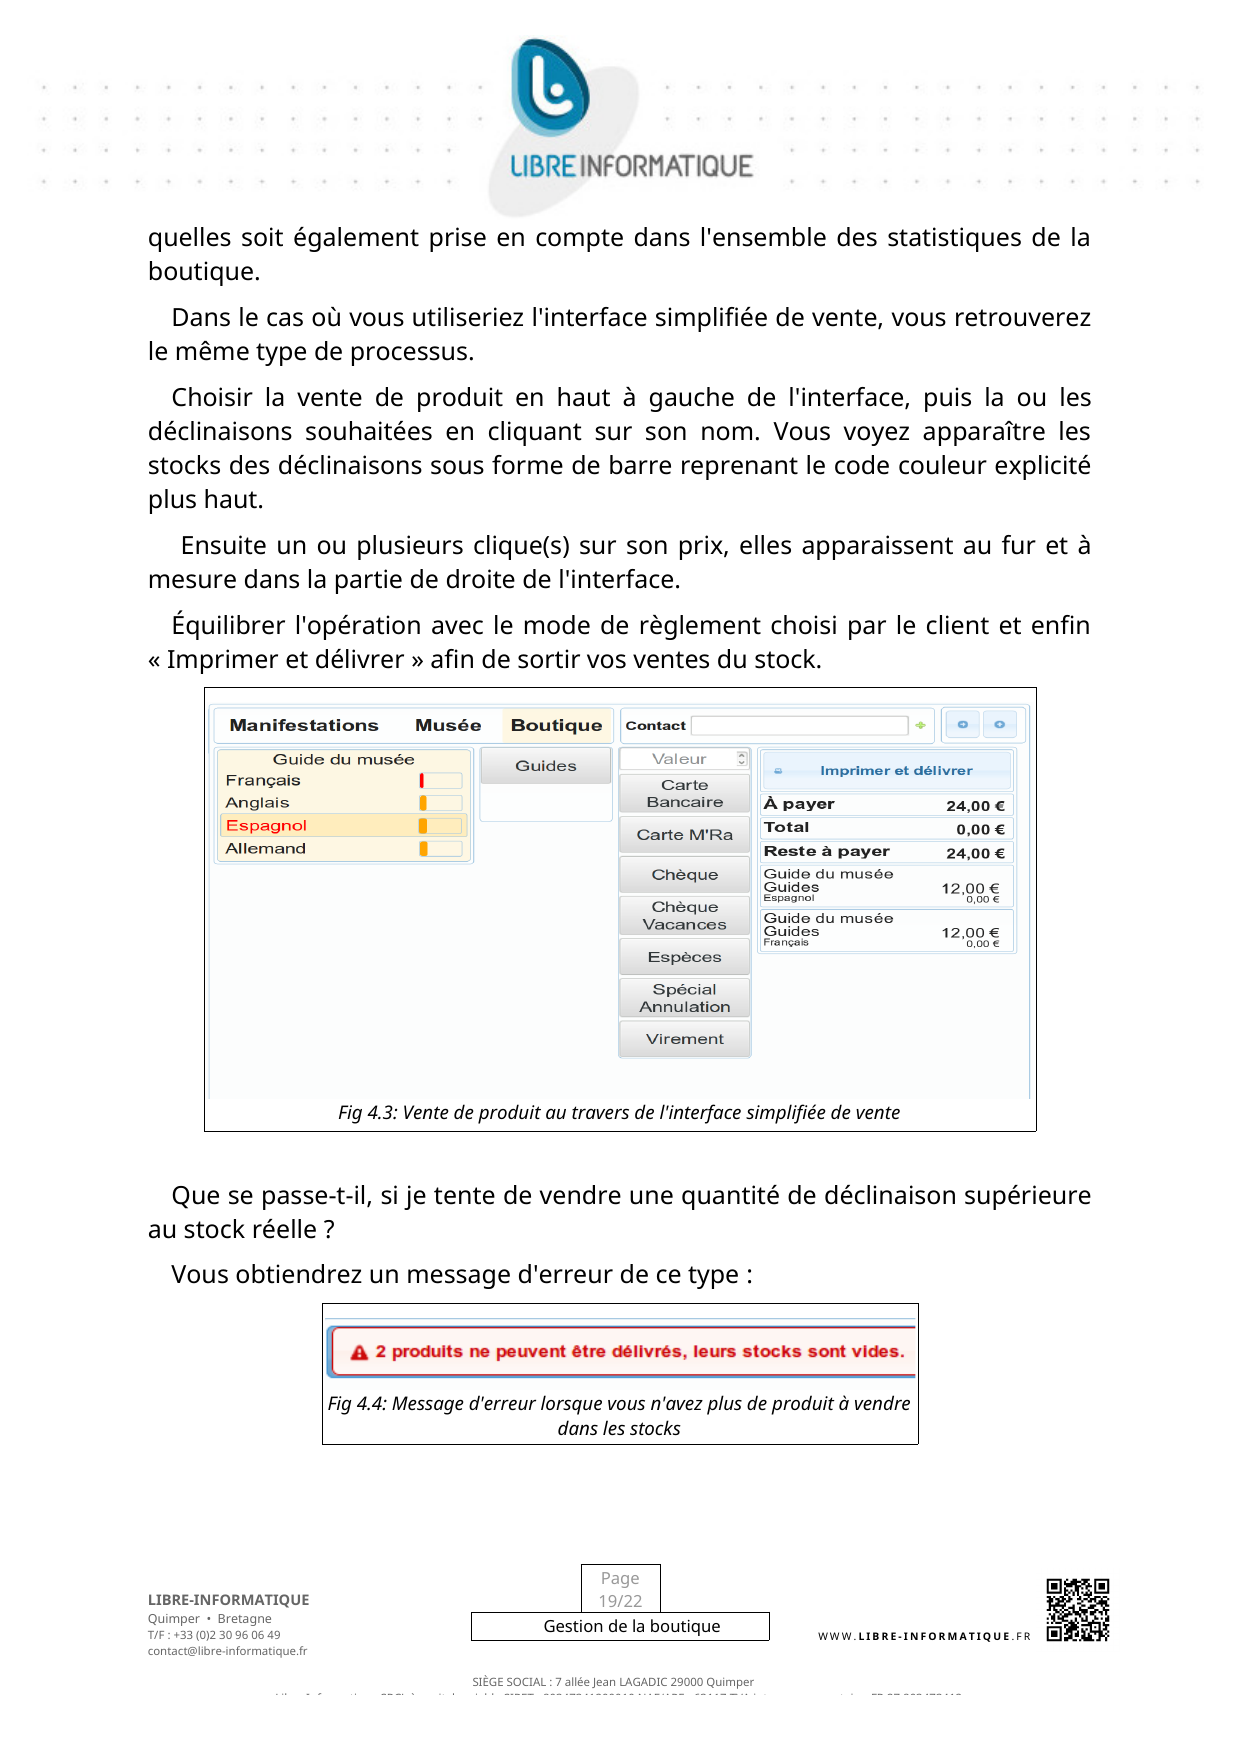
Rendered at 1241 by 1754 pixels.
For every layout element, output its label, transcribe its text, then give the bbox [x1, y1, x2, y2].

text Que se passe-t-il, si je tente de vendre une quantité de déclinaison supérieure au stock réelle ? [148, 1177, 1093, 1245]
text Vous obtiendrez un message d'erreur de ce type : [148, 1257, 1093, 1291]
text Fig 4.3: Vente de produit au travers de l'interface simplifiée de vente [207, 1099, 1033, 1124]
picture [206, 702, 1034, 1099]
text Choisir la vente de produit en haut à gauche de l'interface, puis la ou les déclinaisons souhaitées en cliquant sur son nom. Vous voyez apparaître les stocks des déclinaisons sous forme de barre reprenant le code couleur explicité plus haut. [148, 379, 1093, 516]
picture [1036, 1568, 1120, 1652]
text Dans le cas où vous utiliseriez l'interface simplifiée de vente, vous retrouverez le même type de processus. [148, 299, 1093, 368]
picture [27, 35, 1213, 220]
text Ensuite un ou plusieurs clique(s) sur son prix, elles apparaissent au fur et à mesure dans la partie de droite de l'interface. [148, 527, 1093, 596]
text Équilibrer l'opération avec le mode de règlement choisi par le client et enfin « Imprimer et délivrer » afin de sortir vos ventes du stock. [148, 607, 1093, 676]
text Fig 4.4: Message d'erreur lorsque vous n'avez plus de produit à vendre dans les stocks [325, 1390, 915, 1441]
text quelles soit également prise en compte dans l'ensemble des statistiques de la boutique. [148, 220, 1093, 288]
picture [325, 1318, 916, 1390]
